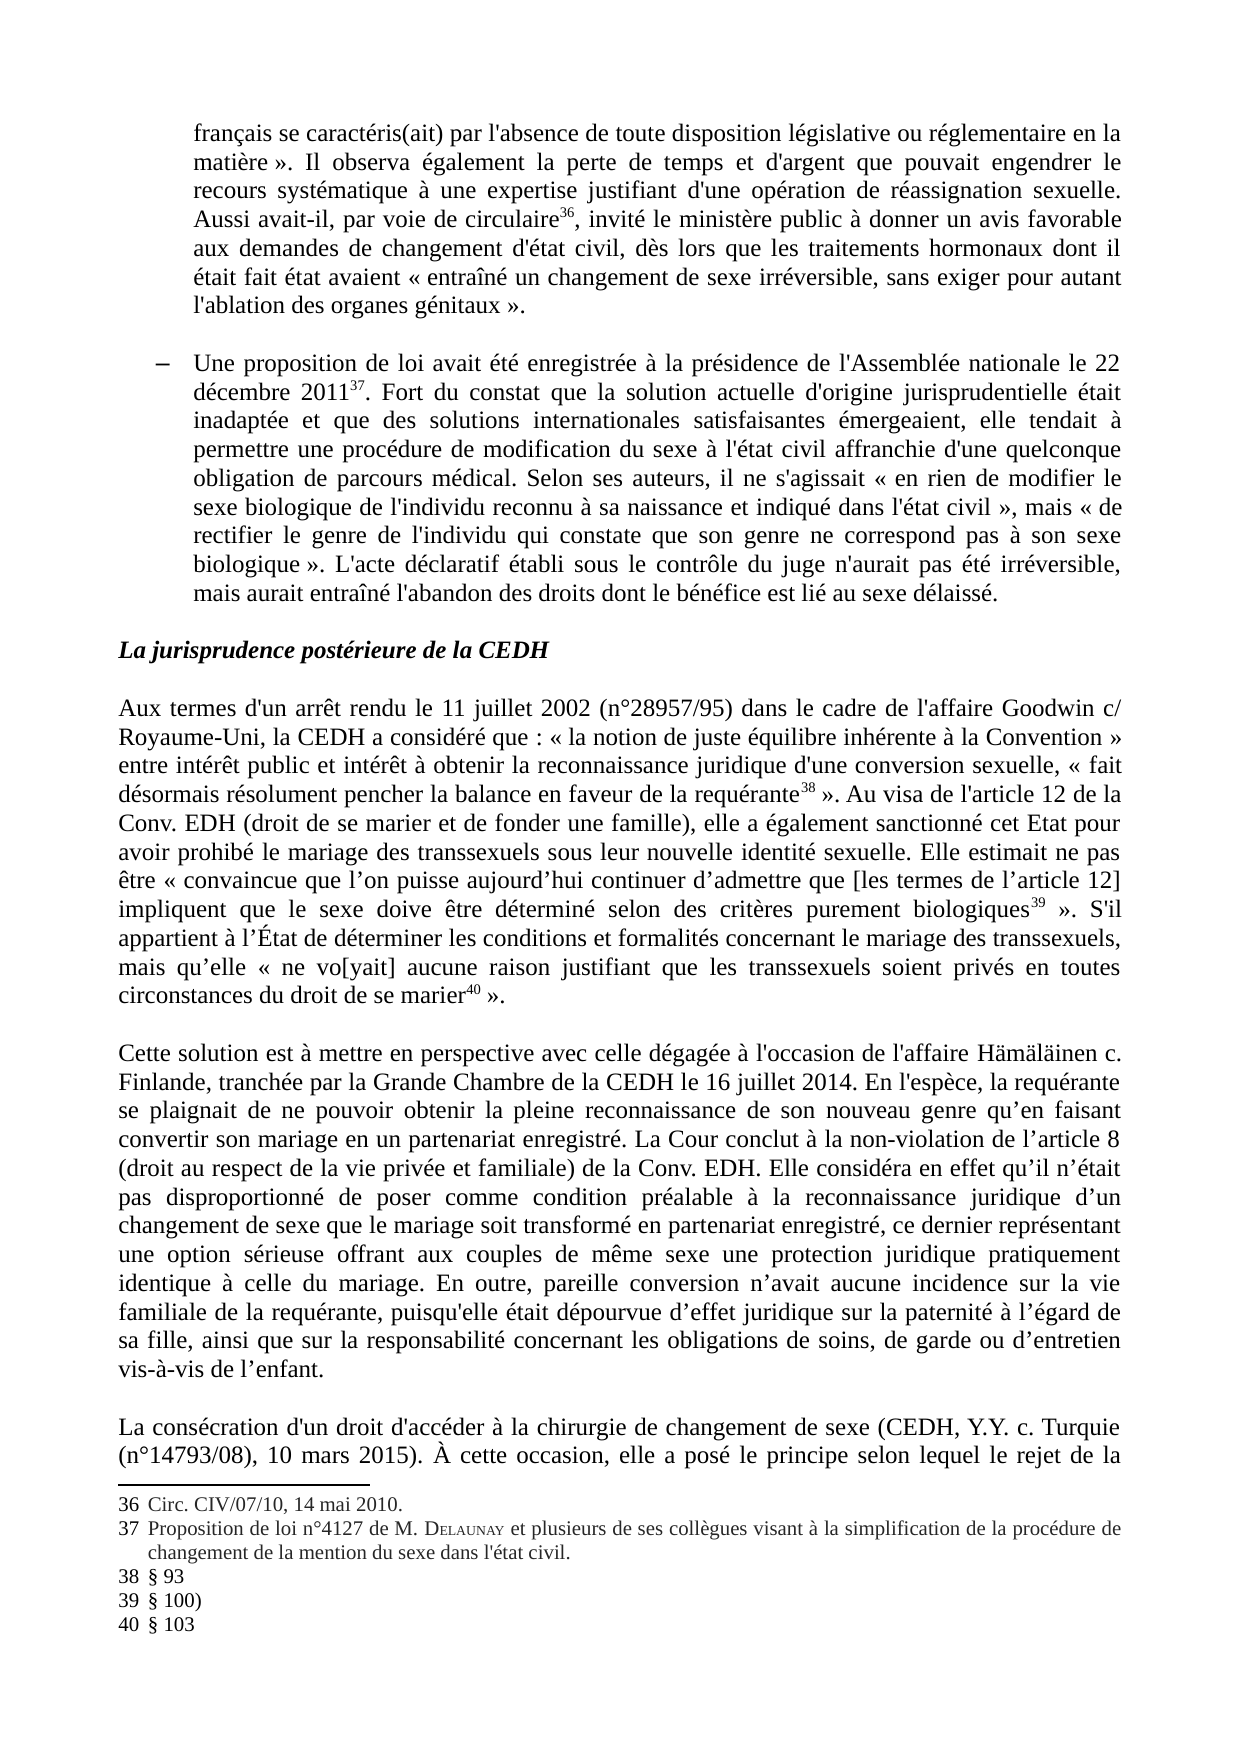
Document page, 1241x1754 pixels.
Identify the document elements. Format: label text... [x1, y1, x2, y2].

text § 100) [118, 1588, 1122, 1612]
text Cette solution est à mettre en perspective avec celle dégagée à l'occasion de l'affaire Hämäläinen c. Finlande, tranchée par la Grande Chambre de la CEDH le 16 juillet 2014. En l'espèce, la requérante se plaignait de ne pouvoir obtenir la pleine reconnaissance de son nouveau genre qu’en faisant convertir son mariage en un partenariat enregistré. La Cour conclut à la non-violation de l’article 8 (droit au respect de la vie privée et familiale) de la Conv. EDH. Elle considéra en effet qu’il n’était pas disproportionné de poser comme condition préalable à la reconnaissance juridique d’un changement de sexe que le mariage soit transformé en partenariat enregistré, ce dernier représentant une option sérieuse offrant aux couples de même sexe une protection juridique pratiquement identique à celle du mariage. En outre, pareille conversion n’avait aucune incidence sur la vie familiale de la requérante, puisqu'elle était dépourvue d’effet juridique sur la paternité à l’égard de sa fille, ainsi que sur la responsabilité concernant les obligations de soins, de garde ou d’entretien vis-à-vis de l’enfant. [118, 1038, 1122, 1383]
list Une proposition de loi avait été enregistrée à la présidence de l'Assemblée nationale le 22 décembre 2011. Fort du constat que la solution actuelle d'origine jurisprudentielle était inadaptée et que des solutions internationales satisfaisantes émergeaient, elle tendait à permettre une procédure de modification du sexe à l'état civil affranchie d'une quelconque obligation de parcours médical. Selon ses auteurs, il ne s'agissait « en rien de modifier le sexe biologique de l'individu reconnu à sa naissance et indiqué dans l'état civil », mais « de rectifier le genre de l'individu qui constate que son genre ne correspond pas à son sexe biologique ». L'acte déclaratif établi sous le contrôle du juge n'aurait pas été irréversible, mais aurait entraîné l'abandon des droits dont le bénéfice est lié au sexe délaissé. [156, 348, 1122, 607]
list français se caractéris(ait) par l'absence de toute disposition législative ou réglementaire en la matière ». Il observa également la perte de temps et d'argent que pouvait engendrer le recours systématique à une expertise justifiant d'une opération de réassignation sexuelle. Aussi avait-il, par voie de circulaire, invité le ministère public à donner un avis favorable aux demandes de changement d'état civil, dès lors que les traitements hormonaux dont il était fait état avaient « entraîné un changement de sexe irréversible, sans exiger pour autant l'ablation des organes génitaux ». [156, 118, 1122, 319]
list Circ. CIV/07/10, 14 mai 2010. [118, 1491, 1122, 1516]
list Proposition de loi n°4127 de M. Delaunay et plusieurs de ses collègues visant à la simplification de la procédure de changement de la mention du sexe dans l'état civil. [118, 1516, 1122, 1564]
text § 103 [118, 1612, 1122, 1636]
text Aux termes d'un arrêt rendu le 11 juillet 2002 (n°28957/95) dans le cadre de l'affaire Goodwin c/ Royaume-Uni, la CEDH a considéré que : « la notion de juste équilibre inhérente à la Convention » entre intérêt public et intérêt à obtenir la reconnaissance juridique d'une conversion sexuelle, « fait désormais résolument pencher la balance en faveur de la requérante ». Au visa de l'article 12 de la Conv. EDH (droit de se marier et de fonder une famille), elle a également sanctionné cet Etat pour avoir prohibé le mariage des transsexuels sous leur nouvelle identité sexuelle. Elle estimait ne pas être « convaincue que l’on puisse aujourd’hui continuer d’admettre que [les termes de l’article 12] impliquent que le sexe doive être déterminé selon des critères purement biologiques ». S'il appartient à l’État de déterminer les conditions et formalités concernant le mariage des transsexuels, mais qu’elle « ne vo[yait] aucune raison justifiant que les transsexuels soient privés en toutes circonstances du droit de se marier ». [118, 693, 1122, 1009]
text La jurisprudence postérieure de la CEDH [118, 636, 1122, 664]
text La consécration d'un droit d'accéder à la chirurgie de changement de sexe (CEDH, Y.Y. c. Turquie (n°14793/08), 10 mars 2015). à cette occasion, elle a posé le principe selon lequel le rejet de la [118, 1412, 1122, 1469]
text § 93 [118, 1564, 1122, 1588]
